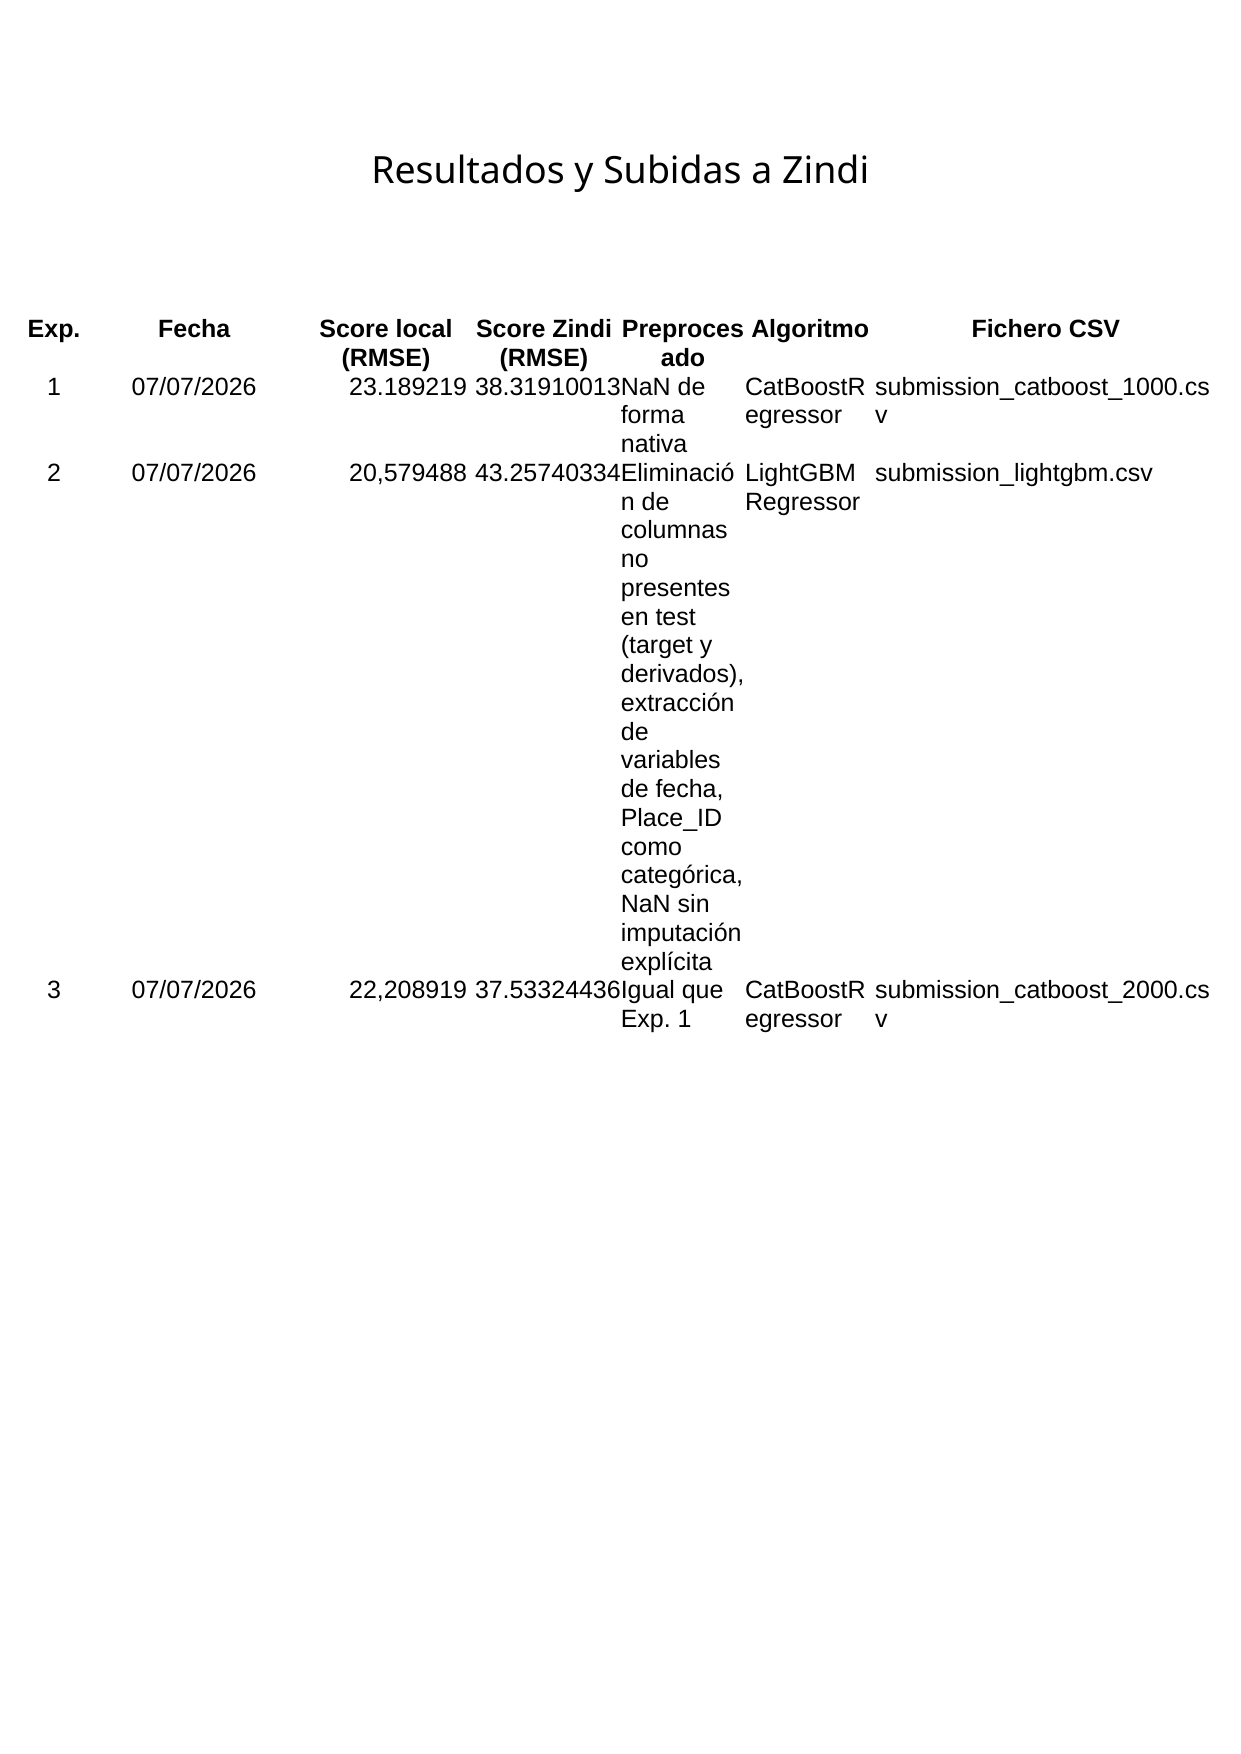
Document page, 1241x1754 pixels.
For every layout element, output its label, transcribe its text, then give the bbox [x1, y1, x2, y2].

table_header Algoritmo [745, 314, 875, 372]
table_cell LightGBM Regressor [745, 458, 875, 975]
subtitle Resultados y Subidas a Zindi [118, 143, 1122, 194]
table_cell 2 [24, 458, 83, 975]
table_cell 07/07/2026 [83, 975, 305, 1033]
table_header Fichero CSV [875, 314, 1216, 372]
table_header Score local (RMSE) [305, 314, 467, 372]
table_cell Eliminación de columnas no presentes en test (target y derivados), extracción de variables de fecha, Place_ID como categórica, NaN sin imputación explícita [621, 458, 745, 975]
table_cell 38.31910013 [467, 372, 621, 458]
table_cell NaN de forma nativa [621, 372, 745, 458]
table_cell submission_catboost_1000.csv [875, 372, 1216, 458]
table_cell CatBoostRegressor [745, 372, 875, 458]
table_cell 23.189219 [305, 372, 467, 458]
table_cell submission_lightgbm.csv [875, 458, 1216, 975]
table_cell CatBoostRegressor [745, 975, 875, 1033]
table_cell 07/07/2026 [83, 458, 305, 975]
table_cell Igual que Exp. 1 [621, 975, 745, 1033]
table_cell 20,579488 [305, 458, 467, 975]
table_cell 3 [24, 975, 83, 1033]
table_header Score Zindi (RMSE) [467, 314, 621, 372]
table_cell 1 [24, 372, 83, 458]
table_cell 43.25740334 [467, 458, 621, 975]
table_cell 07/07/2026 [83, 372, 305, 458]
table_header Exp. [24, 314, 83, 372]
table_header Fecha [83, 314, 305, 372]
table_cell 37.53324436 [467, 975, 621, 1033]
table_cell submission_catboost_2000.csv [875, 975, 1216, 1033]
table_cell 22,208919 [305, 975, 467, 1033]
table_header Preprocesado [621, 314, 745, 372]
